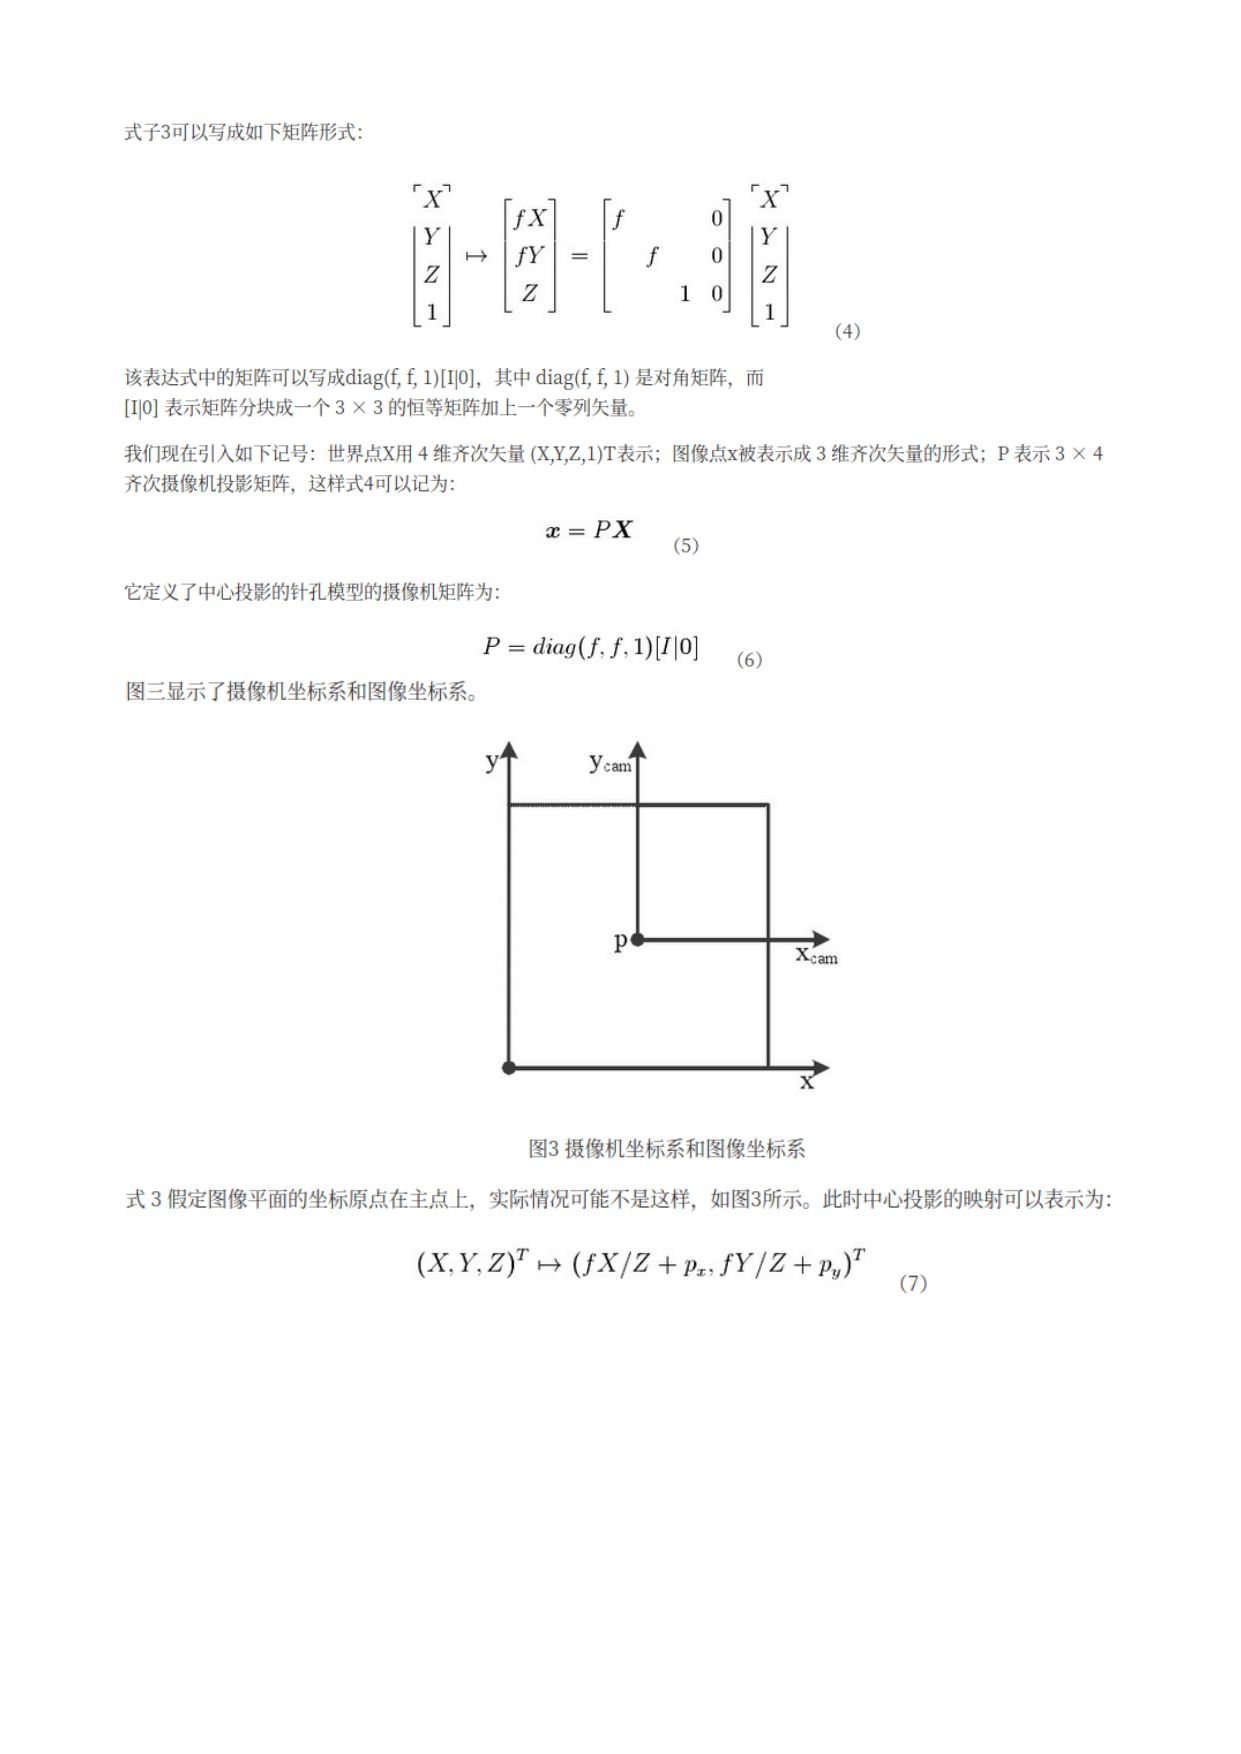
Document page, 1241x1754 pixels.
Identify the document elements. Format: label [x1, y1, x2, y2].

picture [118, 118, 1123, 1301]
